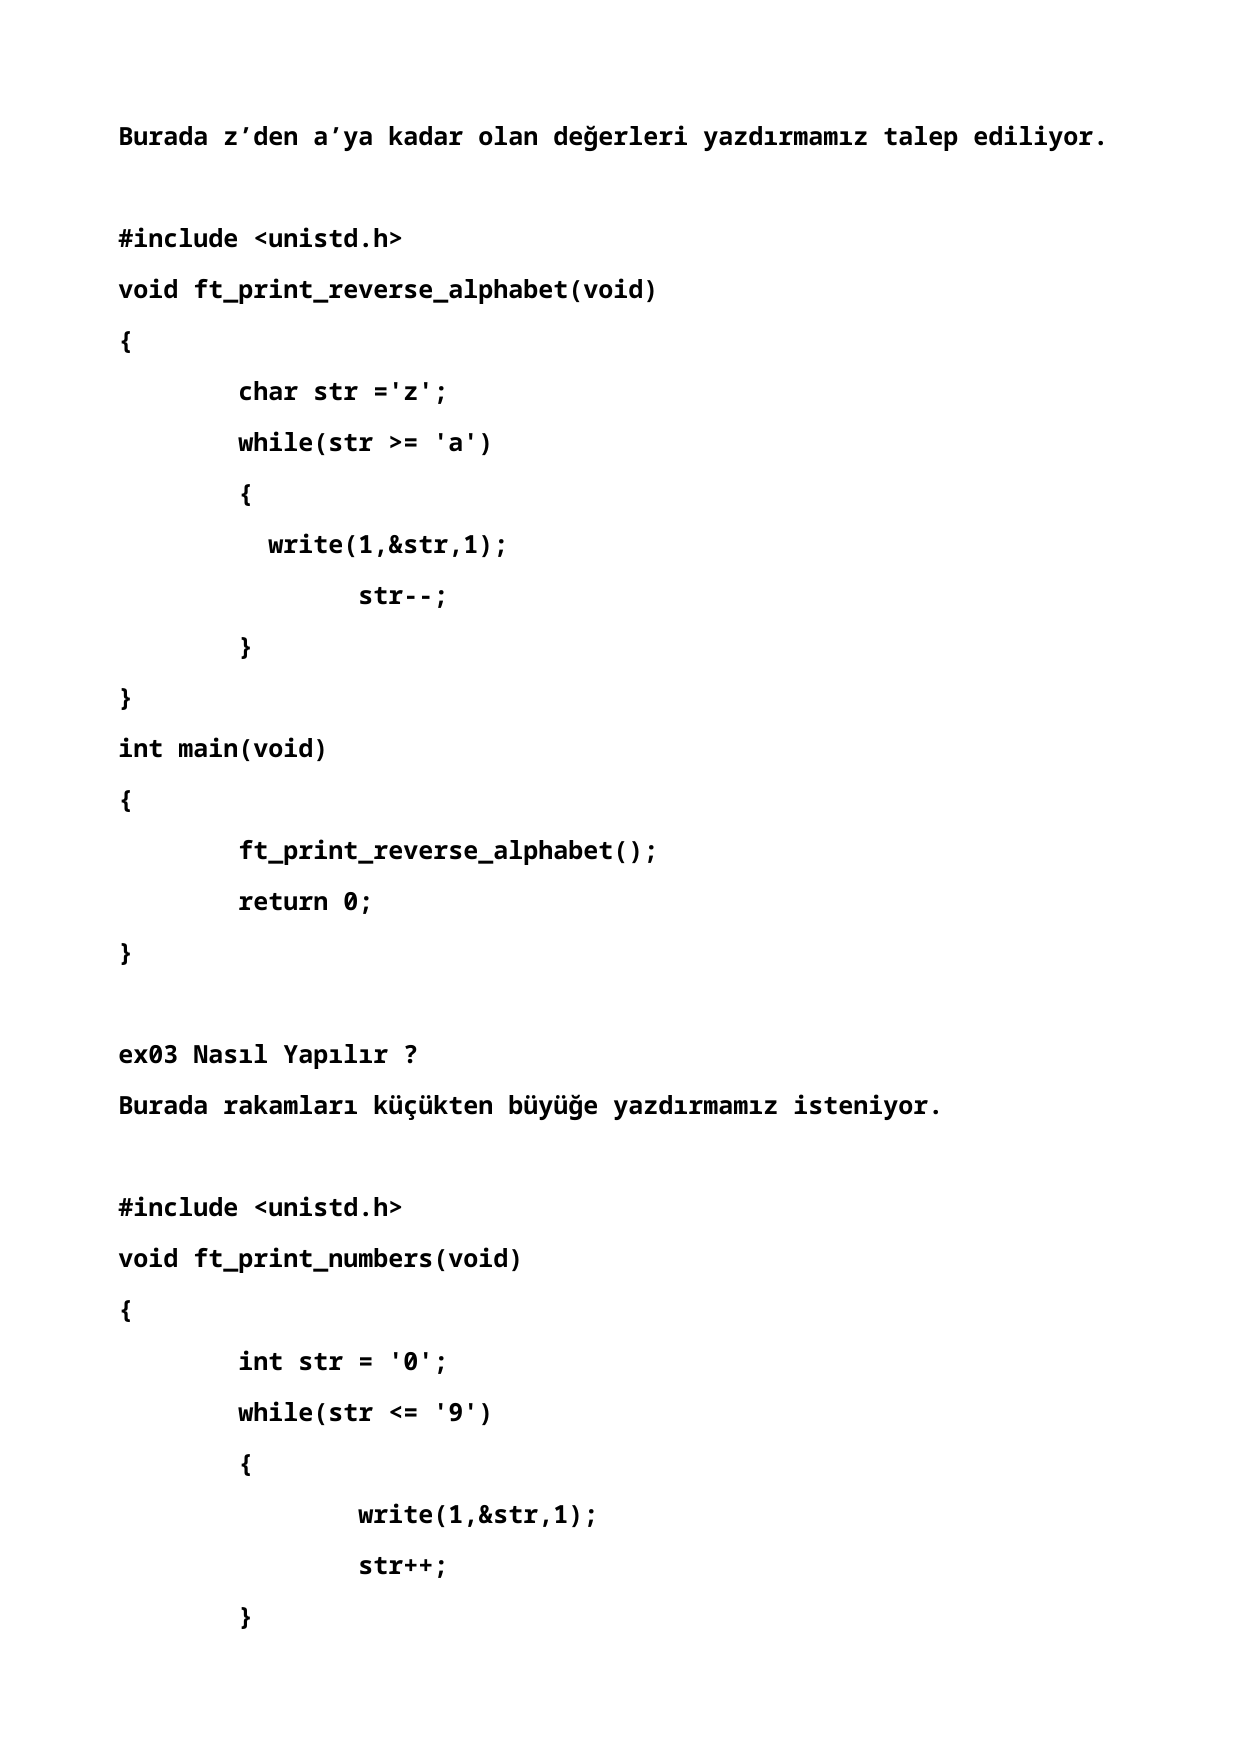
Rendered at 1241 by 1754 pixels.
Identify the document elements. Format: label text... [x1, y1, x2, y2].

text } [118, 1598, 1122, 1632]
text return 0; [118, 884, 1122, 918]
text write(1,&str,1); [118, 1496, 1122, 1530]
text while(str >= 'a') [118, 424, 1122, 458]
text #include <unistd.h> [118, 220, 1122, 254]
text { [118, 475, 1122, 509]
text { [118, 782, 1122, 816]
text Burada z’den a’ya kadar olan değerleri yazdırmamız talep ediliyor. [118, 118, 1122, 152]
text ex03 Nasıl Yapılır ? [118, 1037, 1122, 1071]
text Burada rakamları küçükten büyüğe yazdırmamız isteniyor. [118, 1088, 1122, 1122]
text void ft_print_numbers(void) [118, 1241, 1122, 1275]
text str--; [118, 577, 1122, 612]
text } [118, 935, 1122, 969]
text write(1,&str,1); [118, 526, 1122, 561]
text } [118, 628, 1122, 663]
text { [118, 1445, 1122, 1479]
text { [118, 322, 1122, 356]
text void ft_print_reverse_alphabet(void) [118, 271, 1122, 305]
text { [118, 1292, 1122, 1326]
text char str ='z'; [118, 373, 1122, 407]
text str++; [118, 1547, 1122, 1581]
text } [118, 679, 1122, 714]
text ft_print_reverse_alphabet(); [118, 833, 1122, 867]
text while(str <= '9') [118, 1394, 1122, 1428]
text int str = '0'; [118, 1343, 1122, 1377]
text int main(void) [118, 731, 1122, 765]
text #include <unistd.h> [118, 1190, 1122, 1224]
